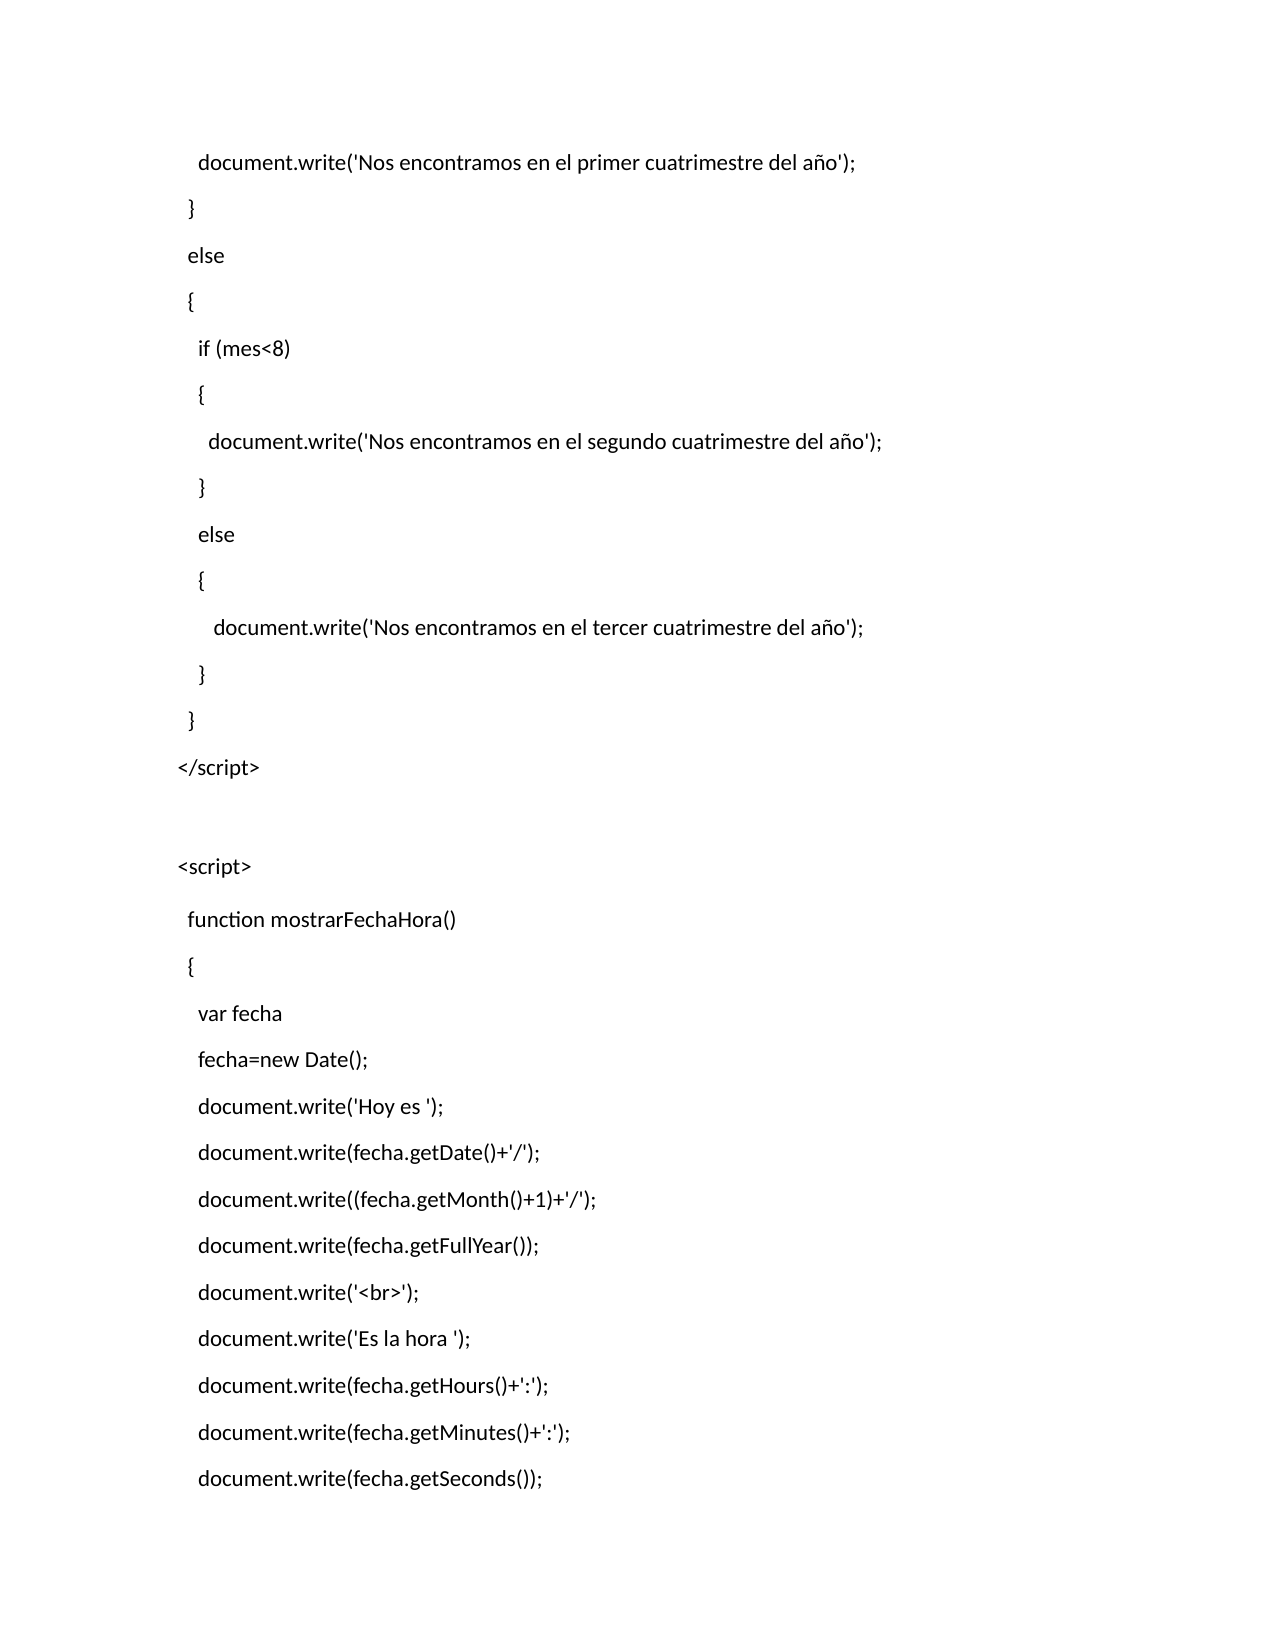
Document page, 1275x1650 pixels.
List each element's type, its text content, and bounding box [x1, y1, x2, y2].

text document.write('Nos encontramos en el primer cuatrimestre del año'); [177, 148, 1098, 176]
text document.write('Nos encontramos en el tercer cuatrimestre del año'); [177, 613, 1098, 641]
text { [177, 567, 1098, 595]
text document.write(fecha.getMinutes()+':'); [177, 1418, 1098, 1446]
text document.write(fecha.getDate()+'/'); [177, 1138, 1098, 1166]
text document.write(fecha.getSeconds()); [177, 1464, 1098, 1492]
text </script> [177, 753, 1098, 781]
text else [177, 241, 1098, 269]
text } [177, 473, 1098, 502]
text document.write('<br>'); [177, 1278, 1098, 1306]
text document.write(fecha.getFullYear()); [177, 1231, 1098, 1259]
text { [177, 287, 1098, 315]
text } [177, 706, 1098, 734]
text var fecha [177, 999, 1098, 1027]
text document.write((fecha.getMonth()+1)+'/'); [177, 1185, 1098, 1213]
text { [177, 952, 1098, 980]
text else [177, 520, 1098, 548]
text if (mes<8) [177, 334, 1098, 362]
text fecha=new Date(); [177, 1045, 1098, 1073]
text document.write('Hoy es '); [177, 1092, 1098, 1120]
text } [177, 660, 1098, 688]
text document.write('Es la hora '); [177, 1324, 1098, 1353]
text { [177, 380, 1098, 408]
text document.write(fecha.getHours()+':'); [177, 1371, 1098, 1399]
text function mostrarFechaHora() [177, 906, 1098, 933]
text } [177, 194, 1098, 222]
text <script> [177, 852, 1098, 881]
text document.write('Nos encontramos en el segundo cuatrimestre del año'); [177, 427, 1098, 455]
